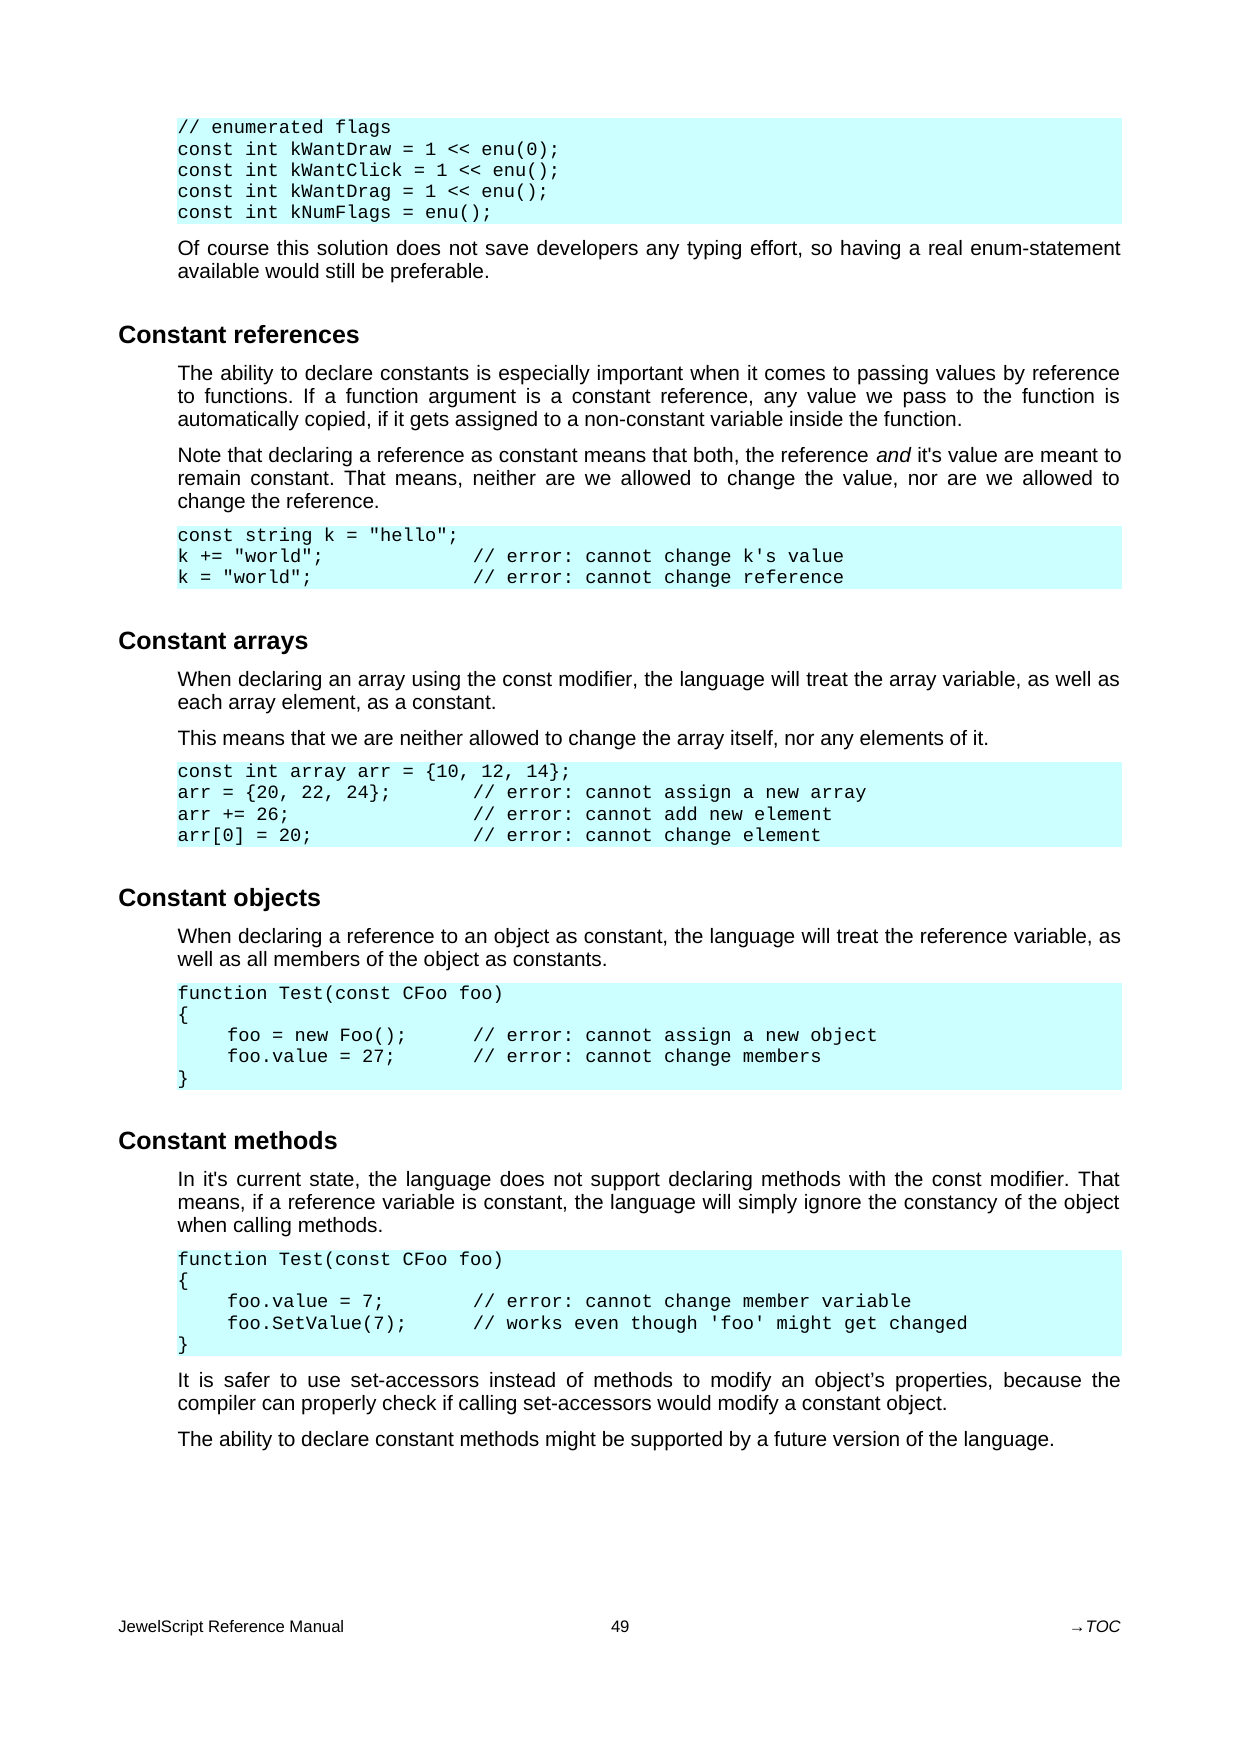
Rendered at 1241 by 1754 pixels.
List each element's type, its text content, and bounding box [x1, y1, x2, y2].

text function Test(const CFoo foo) { foo.value = 7; // error: cannot change member variable foo.SetValue(7); // works even though 'foo' might get changed } [177, 1250, 1122, 1356]
subtitle Constant methods [118, 1127, 1122, 1155]
text Of course this solution does not save developers any typing effort, so having a real enum-statement available would still be preferable. [177, 237, 1122, 283]
text This means that we are neither allowed to change the array itself, nor any elements of it. [177, 726, 1122, 749]
text It is safer to use set-accessors instead of methods to modify an object’s properties, because the compiler can properly check if calling set-accessors would modify a constant object. [177, 1368, 1122, 1415]
text The ability to declare constants is especially important when it comes to passing values by reference to functions. If a function argument is a constant reference, any value we pass to the function is automatically copied, if it gets assigned to a non-constant variable inside the function. [177, 361, 1122, 431]
text The ability to declare constant methods might be supported by a future version of the language. [177, 1427, 1122, 1451]
text const string k = "hello"; k += "world"; // error: cannot change k's value k = "world"; // error: cannot change reference [177, 526, 1122, 589]
text Note that declaring a reference as constant means that both, the reference and it's value are meant to remain constant. That means, neither are we allowed to change the value, nor are we allowed to change the reference. [177, 443, 1122, 513]
text const int array arr = {10, 12, 14}; arr = {20, 22, 24}; // error: cannot assign a new array arr += 26; // error: cannot add new element arr[0] = 20; // error: cannot change element [177, 762, 1122, 847]
subtitle Constant arrays [118, 627, 1122, 654]
text When declaring a reference to an object as constant, the language will treat the reference variable, as well as all members of the object as constants. [177, 924, 1122, 971]
subtitle Constant references [118, 321, 1122, 349]
subtitle Constant objects [118, 884, 1122, 912]
text // enumerated flags const int kWantDraw = 1 << enu(0); const int kWantClick = 1 << enu(); const int kWantDrag = 1 << enu(); const int kNumFlags = enu(); [177, 118, 1122, 224]
text In it's current state, the language does not support declaring methods with the const modifier. That means, if a reference variable is constant, the language will simply ignore the constancy of the object when calling methods. [177, 1168, 1122, 1237]
text function Test(const CFoo foo) { foo = new Foo(); // error: cannot assign a new object foo.value = 27; // error: cannot change members } [177, 983, 1122, 1090]
text When declaring an array using the const modifier, the language will treat the array variable, as well as each array element, as a constant. [177, 667, 1122, 713]
